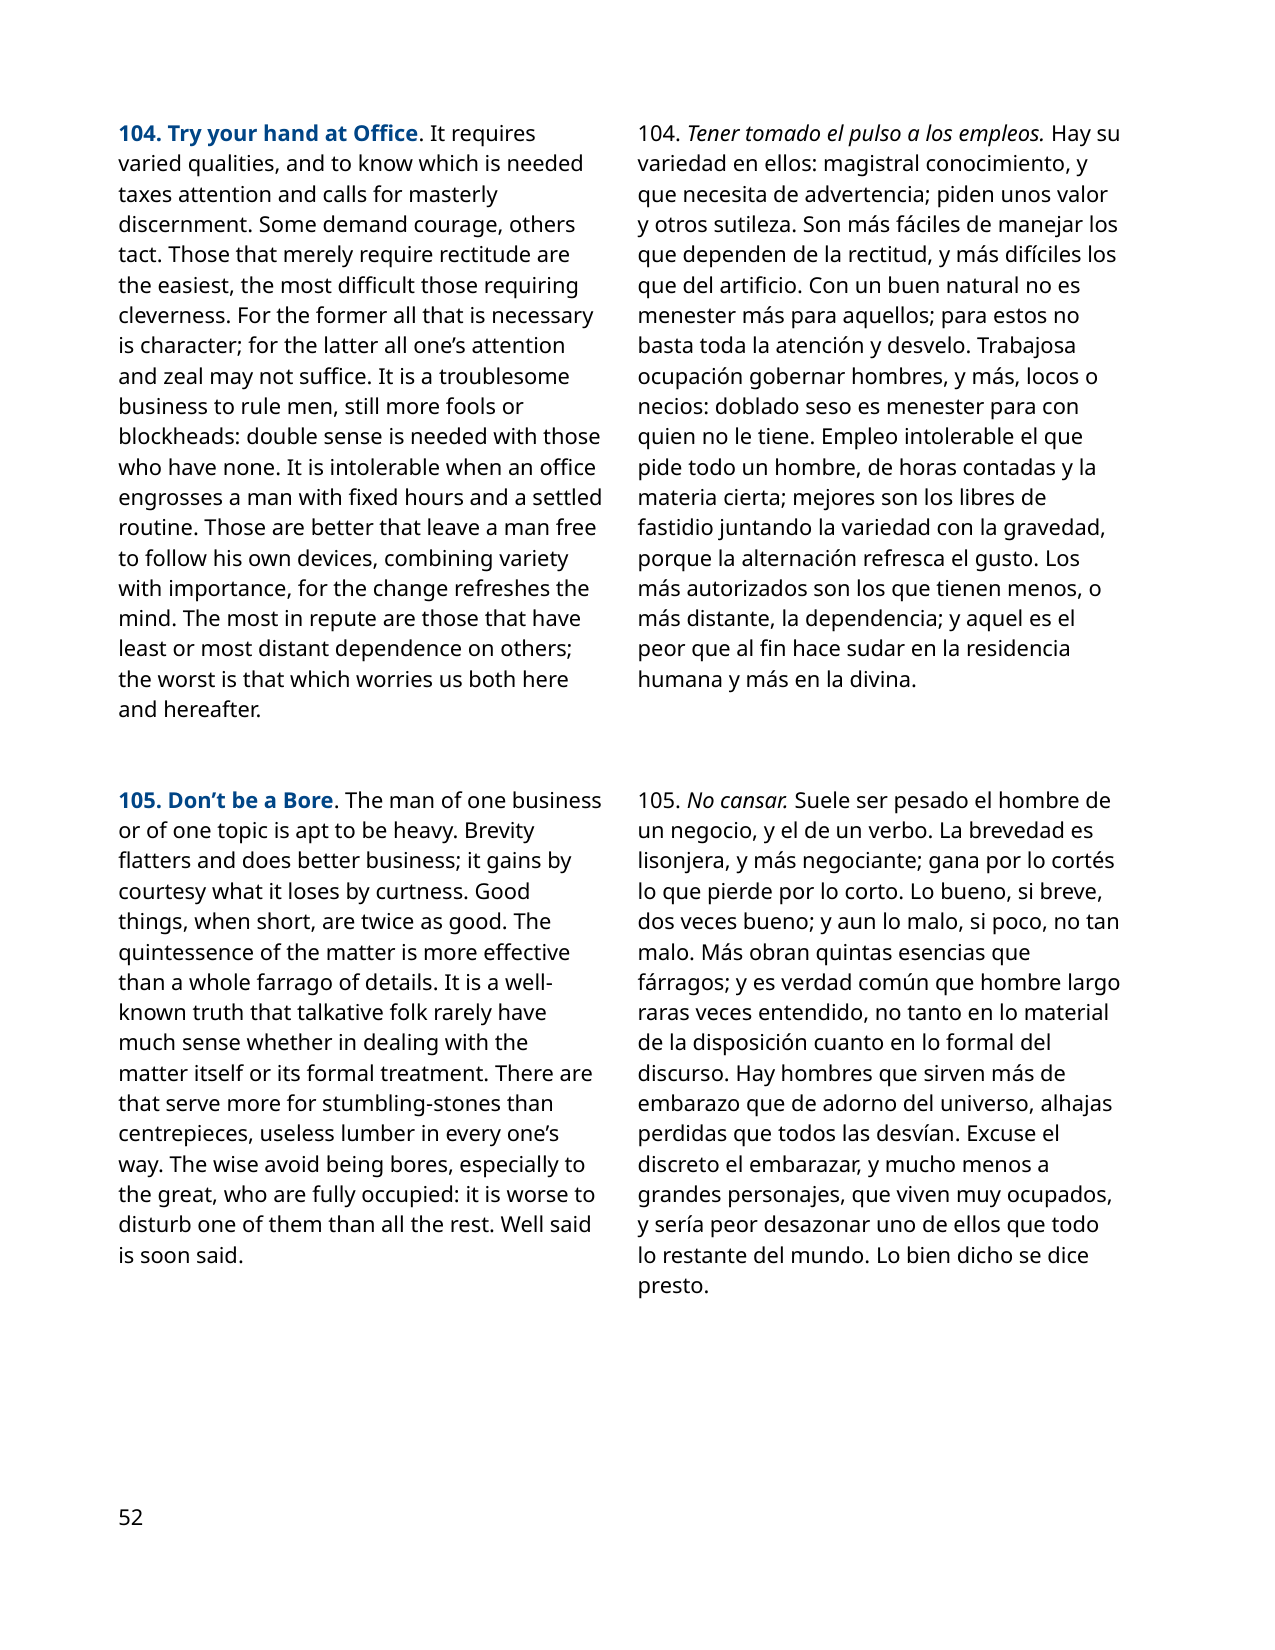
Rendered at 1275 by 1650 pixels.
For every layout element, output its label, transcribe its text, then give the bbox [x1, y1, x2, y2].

table_cell 104. Tener tomado el pulso a los empleos. Hay su variedad en ellos: magistral conocimiento, y que necesita de advertencia; piden unos valor y otros sutileza. Son más fáciles de manejar los que dependen de la rectitud, y más difíciles los que del artificio. Con un buen natural no es menester más para aquellos; para estos no basta toda la atención y desvelo. Trabajosa ocupación gobernar hombres, y más, locos o necios: doblado seso es menester para con quien no le tiene. Empleo intolerable el que pide todo un hombre, de horas contadas y la materia cierta; mejores son los libres de fastidio juntando la variedad con la gravedad, porque la alternación refresca el gusto. Los más autorizados son los que tienen menos, o más distante, la dependencia; y aquel es el peor que al fin hace sudar en la residencia humana y más en la divina. [638, 118, 1157, 785]
table_cell 105. No cansar. Suele ser pesado el hombre de un negocio, y el de un verbo. La brevedad es lisonjera, y más negociante; gana por lo cortés lo que pierde por lo corto. Lo bueno, si breve, dos veces bueno; y aun lo malo, si poco, no tan malo. Más obran quintas esencias que fárragos; y es verdad común que hombre largo raras veces entendido, no tanto en lo material de la disposición cuanto en lo formal del discurso. Hay hombres que sirven más de embarazo que de adorno del universo, alhajas perdidas que todos las desvían. Excuse el discreto el embarazar, y mucho menos a grandes personajes, que viven muy ocupados, y sería peor desazonar uno de ellos que todo lo restante del mundo. Lo bien dicho se dice presto. [638, 785, 1157, 1361]
table_cell 105. Don’t be a Bore. The man of one business or of one topic is apt to be heavy. Brevity flatters and does better business; it gains by courtesy what it loses by curtness. Good things, when short, are twice as good. The quintessence of the matter is more effective than a whole farrago of details. It is a well-known truth that talkative folk rarely have much sense whether in dealing with the matter itself or its formal treatment. There are that serve more for stumbling-stones than centrepieces, useless lumber in every one’s way. The wise avoid being bores, especially to the great, who are fully occupied: it is worse to disturb one of them than all the rest. Well said is soon said. [118, 785, 637, 1361]
table_cell 104. Try your hand at Office. It requires varied qualities, and to know which is needed taxes attention and calls for masterly discernment. Some demand courage, others tact. Those that merely require rectitude are the easiest, the most difficult those requiring cleverness. For the former all that is necessary is character; for the latter all one’s attention and zeal may not suffice. It is a troublesome business to rule men, still more fools or blockheads: double sense is needed with those who have none. It is intolerable when an office engrosses a man with fixed hours and a settled routine. Those are better that leave a man free to follow his own devices, combining variety with importance, for the change refreshes the mind. The most in repute are those that have least or most distant dependence on others; the worst is that which worries us both here and hereafter. [118, 118, 637, 785]
